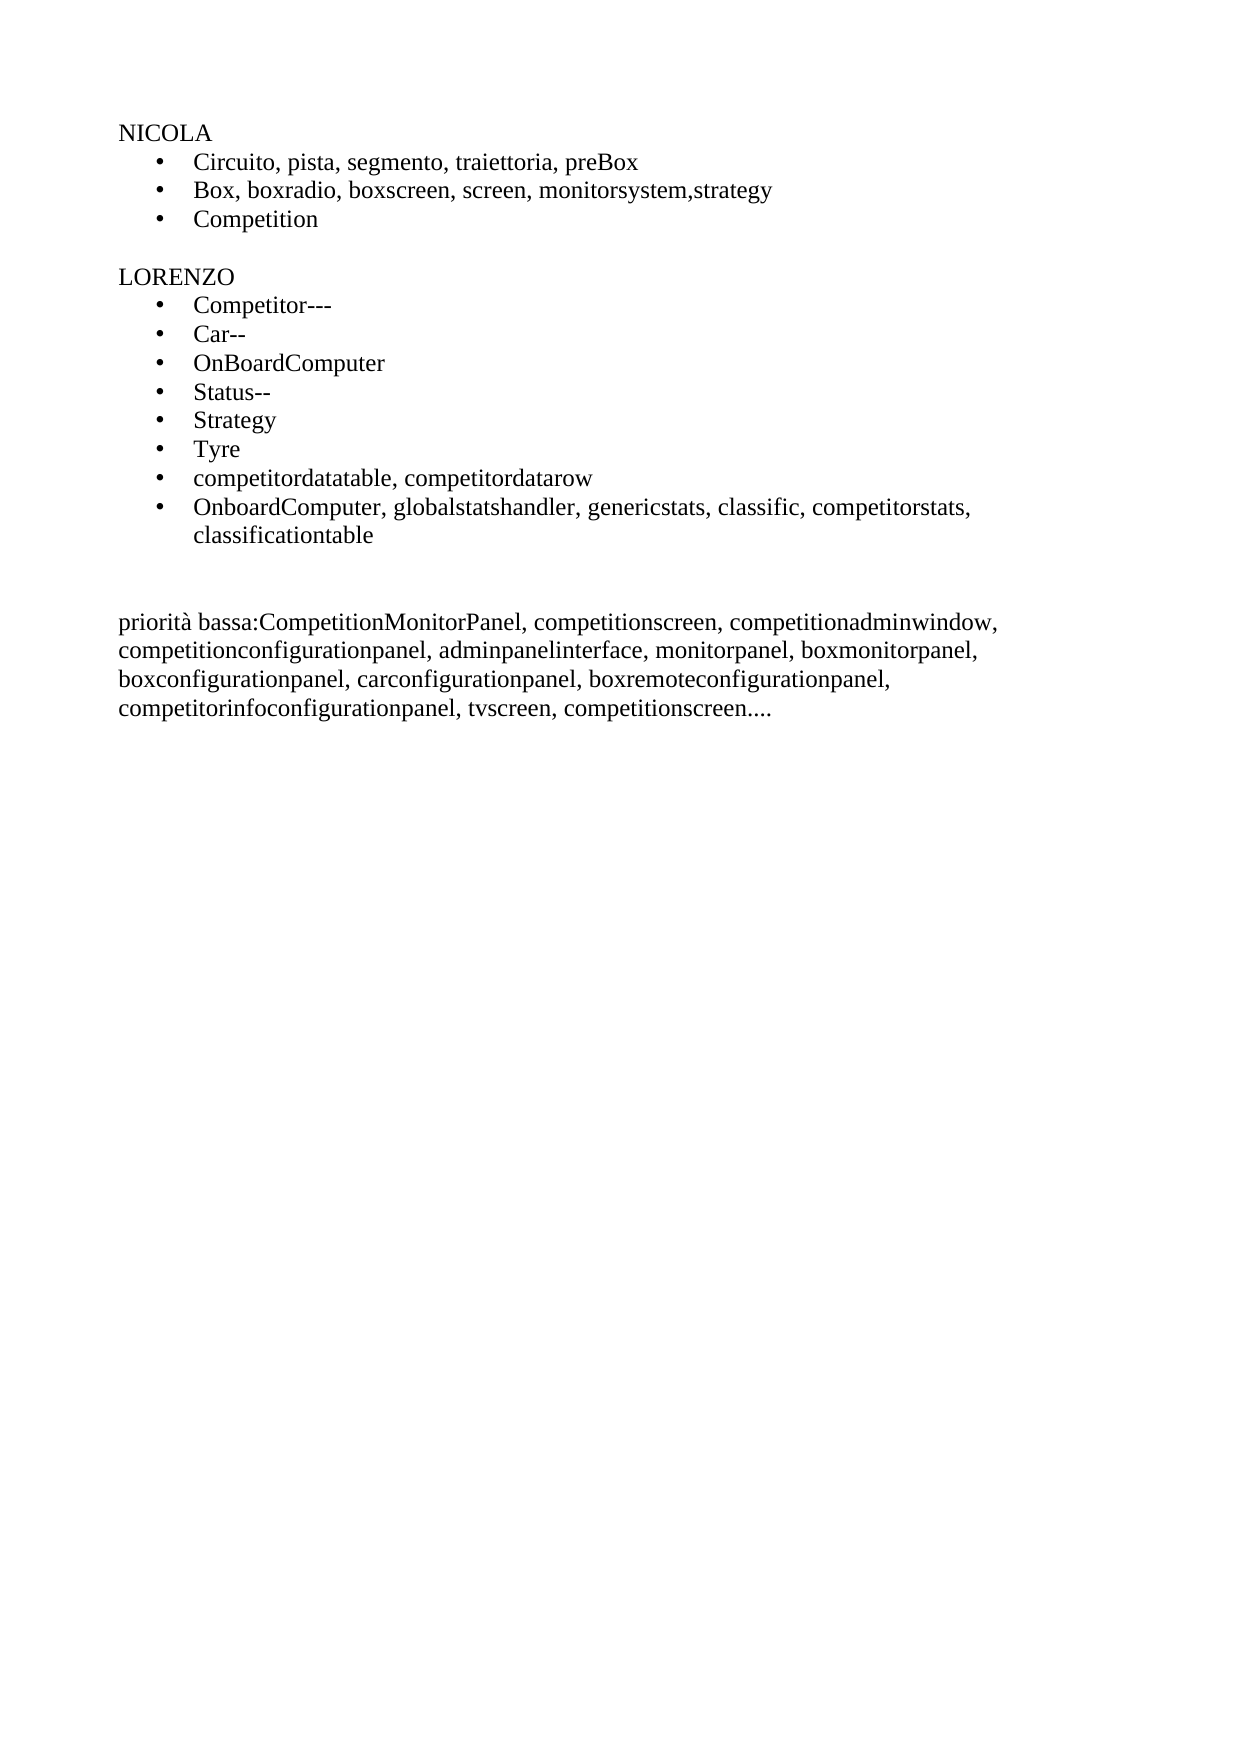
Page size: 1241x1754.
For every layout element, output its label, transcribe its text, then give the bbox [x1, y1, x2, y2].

text LORENZO [118, 262, 1122, 291]
text priorità bassa:CompetitionMonitorPanel, competitionscreen, competitionadminwindow, competitionconfigurationpanel, adminpanelinterface, monitorpanel, boxmonitorpanel, boxconfigurationpanel, carconfigurationpanel, boxremoteconfigurationpanel, competitorinfoconfigurationpanel, tvscreen, competitionscreen.... [118, 607, 1122, 722]
list Status-- [156, 377, 1122, 406]
list competitordatatable, competitordatarow [156, 463, 1122, 492]
list Car-- [156, 319, 1122, 348]
list Competitor--- [156, 291, 1122, 319]
list OnBoardComputer [156, 348, 1122, 377]
list Box, boxradio, boxscreen, screen, monitorsystem,strategy [156, 176, 1122, 204]
list Tyre [156, 434, 1122, 463]
list Competition [156, 204, 1122, 233]
text NICOLA [118, 118, 1122, 147]
list Circuito, pista, segmento, traiettoria, preBox [156, 147, 1122, 176]
list Strategy [156, 406, 1122, 434]
list OnboardComputer, globalstatshandler, genericstats, classific, competitorstats, classificationtable [156, 492, 1122, 549]
